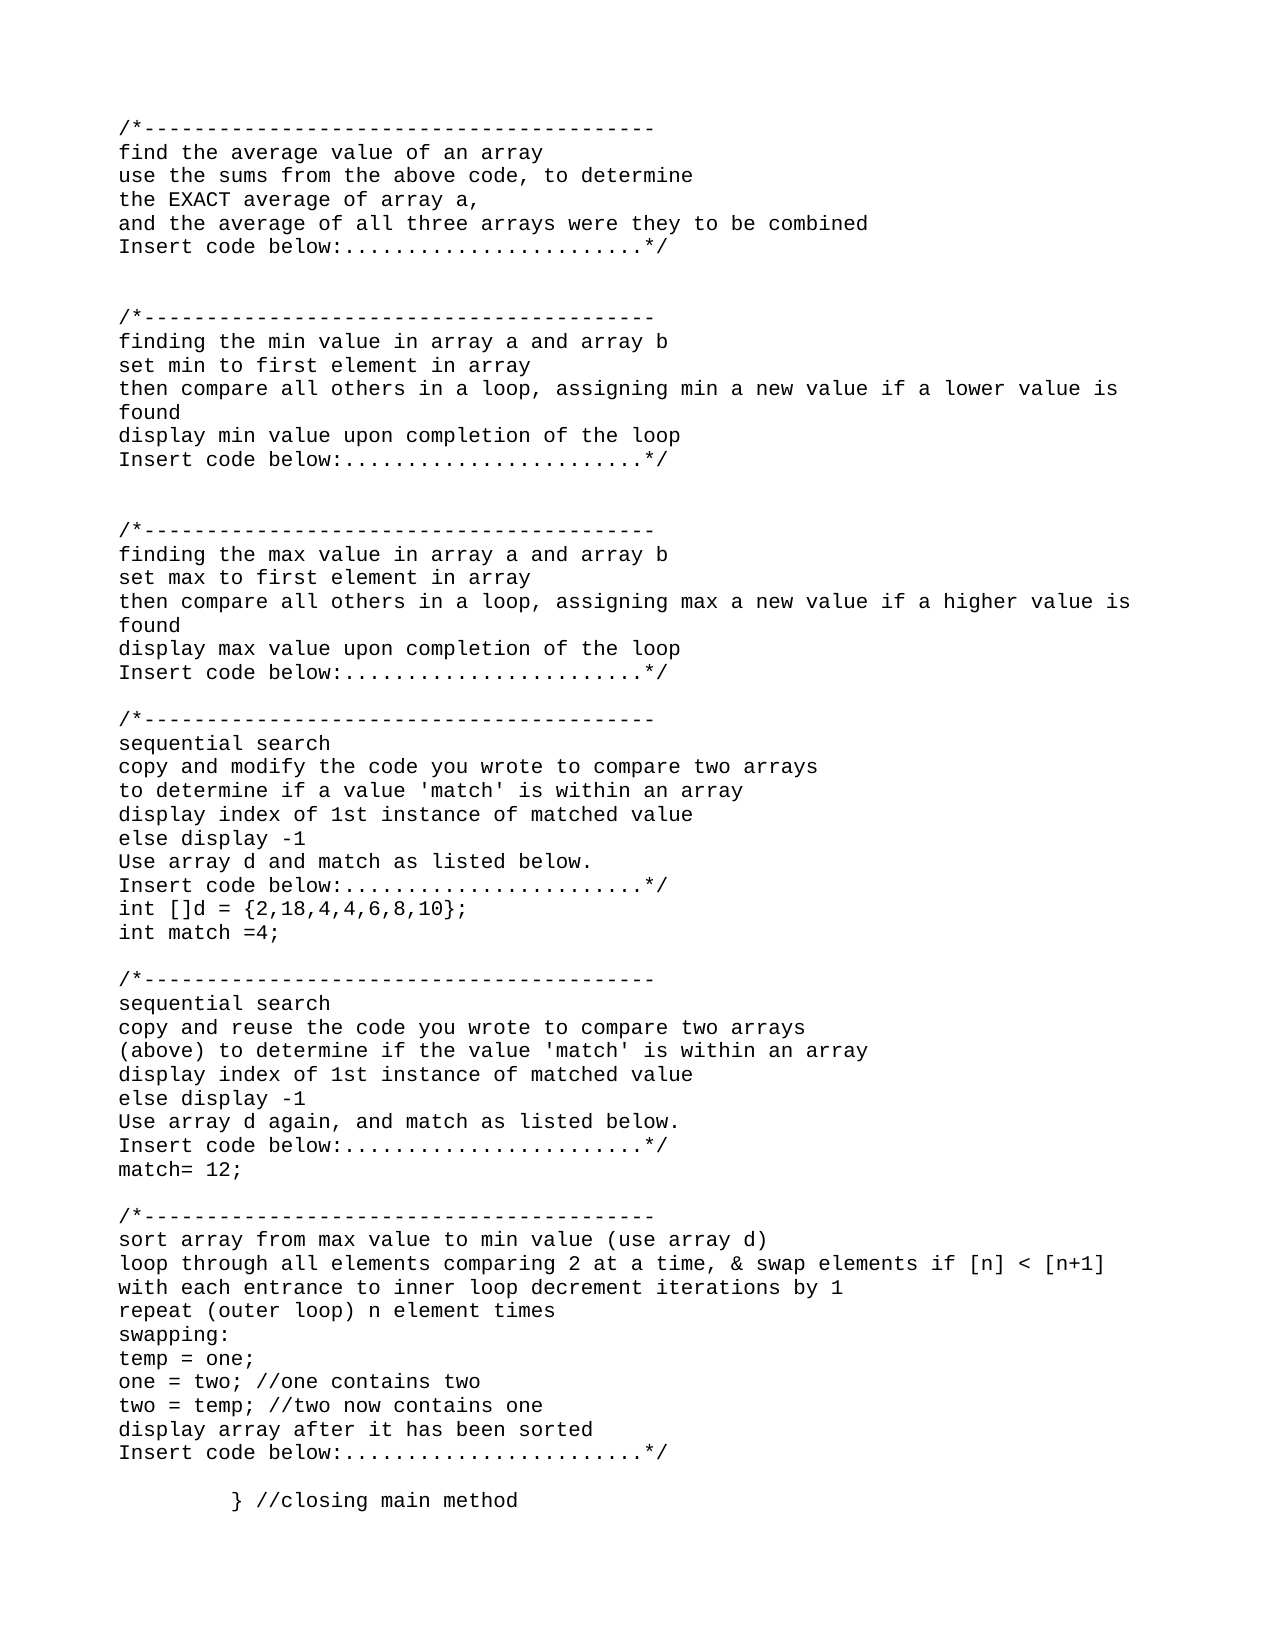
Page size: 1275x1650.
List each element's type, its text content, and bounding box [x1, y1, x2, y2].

text Insert code below:........................*/ [118, 449, 1157, 473]
text display index of 1st instance of matched value [118, 1064, 1157, 1088]
text display array after it has been sorted [118, 1419, 1157, 1442]
text else display -1 [118, 1088, 1157, 1111]
text /*----------------------------------------- [118, 1206, 1157, 1229]
text to determine if a value 'match' is within an array [118, 780, 1157, 804]
text loop through all elements comparing 2 at a time, & swap elements if [n] < [n+1] [118, 1253, 1157, 1277]
text /*----------------------------------------- [118, 307, 1157, 331]
text then compare all others in a loop, assigning max a new value if a higher value is found [118, 591, 1157, 638]
text else display -1 [118, 827, 1157, 851]
text Insert code below:........................*/ [118, 236, 1157, 260]
text one = two; //one contains two [118, 1371, 1157, 1395]
text temp = one; [118, 1348, 1157, 1371]
text with each entrance to inner loop decrement iterations by 1 [118, 1277, 1157, 1300]
text set max to first element in array [118, 567, 1157, 591]
text Insert code below:........................*/ [118, 662, 1157, 686]
text /*----------------------------------------- [118, 520, 1157, 544]
text } //closing main method [118, 1489, 1157, 1513]
text finding the min value in array a and array b [118, 331, 1157, 354]
text Insert code below:........................*/ [118, 875, 1157, 898]
text copy and modify the code you wrote to compare two arrays [118, 757, 1157, 780]
text int []d = {2,18,4,4,6,8,10}; [118, 898, 1157, 922]
text display index of 1st instance of matched value [118, 804, 1157, 827]
text the EXACT average of array a, [118, 189, 1157, 213]
text and the average of all three arrays were they to be combined [118, 213, 1157, 236]
text /*----------------------------------------- [118, 969, 1157, 993]
text /*----------------------------------------- [118, 709, 1157, 733]
text (above) to determine if the value 'match' is within an array [118, 1040, 1157, 1064]
text display min value upon completion of the loop [118, 426, 1157, 449]
text two = temp; //two now contains one [118, 1395, 1157, 1419]
text match= 12; [118, 1158, 1157, 1182]
text display max value upon completion of the loop [118, 638, 1157, 662]
text use the sums from the above code, to determine [118, 165, 1157, 189]
text repeat (outer loop) n element times [118, 1300, 1157, 1324]
text swapping: [118, 1324, 1157, 1348]
text Use array d and match as listed below. [118, 851, 1157, 875]
text copy and reuse the code you wrote to compare two arrays [118, 1017, 1157, 1040]
text Use array d again, and match as listed below. [118, 1111, 1157, 1135]
text sort array from max value to min value (use array d) [118, 1229, 1157, 1253]
text find the average value of an array [118, 142, 1157, 165]
text Insert code below:........................*/ [118, 1135, 1157, 1158]
text finding the max value in array a and array b [118, 544, 1157, 567]
text /*----------------------------------------- [118, 118, 1157, 142]
text Insert code below:........................*/ [118, 1442, 1157, 1466]
text set min to first element in array [118, 354, 1157, 378]
text sequential search [118, 733, 1157, 757]
text sequential search [118, 993, 1157, 1017]
text int match =4; [118, 922, 1157, 946]
text then compare all others in a loop, assigning min a new value if a lower value is found [118, 378, 1157, 426]
